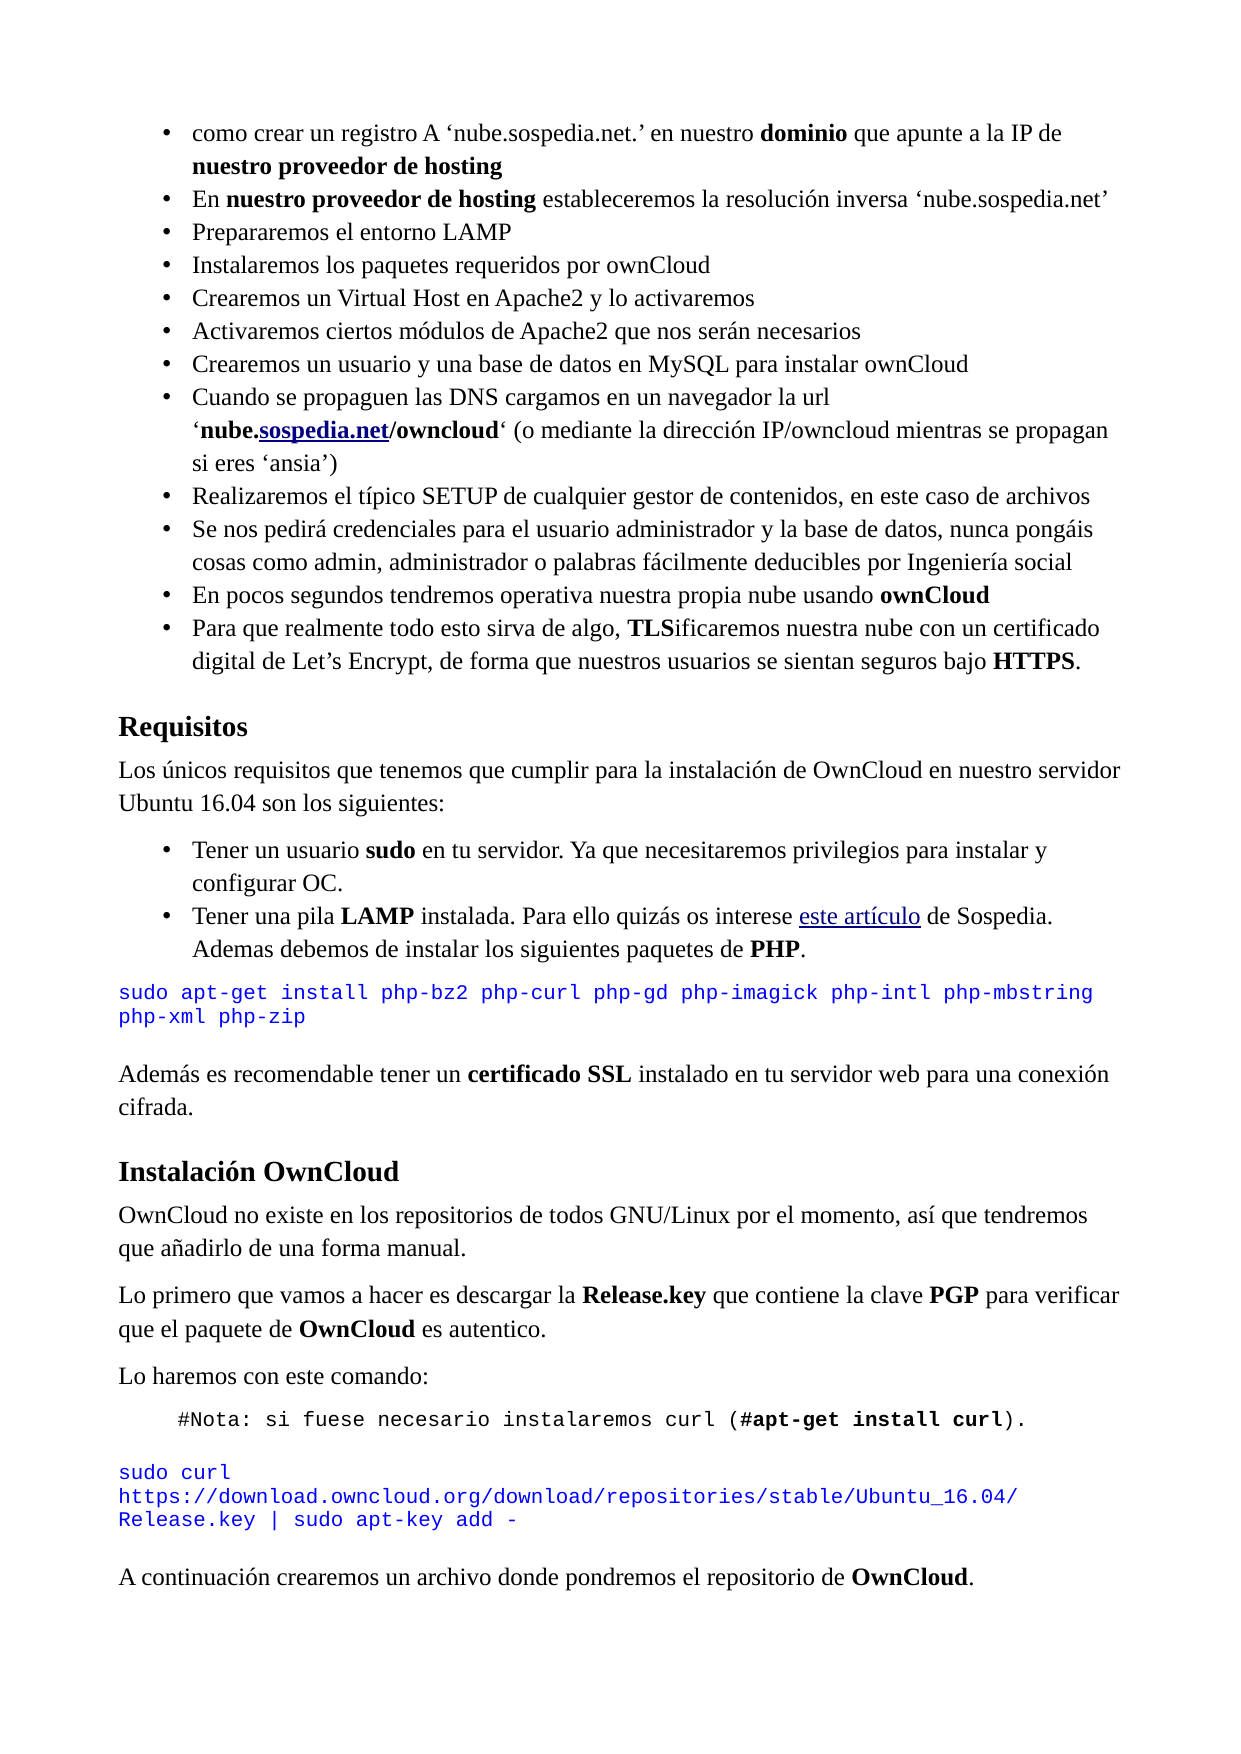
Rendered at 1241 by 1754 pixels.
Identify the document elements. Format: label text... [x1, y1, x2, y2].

list como crear un registro A ‘nube.sospedia.net.’ en nuestro dominio que apunte a la IP de nuestro proveedor de hosting [162, 118, 1122, 180]
list Crearemos un usuario y una base de datos en MySQL para instalar ownCloud [162, 349, 1122, 378]
list En pocos segundos tendremos operativa nuestra propia nube usando ownCloud [162, 580, 1122, 609]
list Para que realmente todo esto sirva de algo, TLSificaremos nuestra nube con un certificado digital de Let’s Encrypt, de forma que nuestros usuarios se sientan seguros bajo HTTPS. [162, 613, 1122, 675]
list Se nos pedirá credenciales para el usuario administrador y la base de datos, nunca pongáis cosas como admin, administrador o palabras fácilmente deducibles por Ingeniería social [162, 514, 1122, 576]
subtitle Requisitos [118, 709, 1122, 742]
text Además es recomendable tener un certificado SSL instalado en tu servidor web para una conexión cifrada. [118, 1059, 1122, 1121]
text Lo primero que vamos a hacer es descargar la Release.key que contiene la clave PGP para verificar que el paquete de OwnCloud es autentico. [118, 1281, 1122, 1342]
list Tener una pila LAMP instalada. Para ello quizás os interese este artículo de Sospedia. Ademas debemos de instalar los siguientes paquetes de PHP. [162, 901, 1122, 963]
text sudo apt-get install php-bz2 php-curl php-gd php-imagick php-intl php-mbstring php-xml php-zip [118, 982, 1122, 1029]
list Crearemos un Virtual Host en Apache2 y lo activaremos [162, 283, 1122, 312]
list Cuando se propaguen las DNS cargamos en un navegador la url ‘nube.sospedia.net/owncloud‘ (o mediante la dirección IP/owncloud mientras se propagan si eres ‘ansia’) [162, 382, 1122, 477]
text OwnCloud no existe en los repositorios de todos GNU/Linux por el momento, así que tendremos que añadirlo de una forma manual. [118, 1200, 1122, 1262]
subtitle Instalación OwnCloud [118, 1154, 1122, 1187]
text Los únicos requisitos que tenemos que cumplir para la instalación de OwnCloud en nuestro servidor Ubuntu 16.04 son los siguientes: [118, 755, 1122, 816]
list Activaremos ciertos módulos de Apache2 que nos serán necesarios [162, 316, 1122, 345]
list Instalaremos los paquetes requeridos por ownCloud [162, 250, 1122, 279]
list Tener un usuario sudo en tu servidor. Ya que necesitaremos privilegios para instalar y configurar OC. [162, 835, 1122, 897]
text Lo haremos con este comando: [118, 1361, 1122, 1390]
list Prepararemos el entorno LAMP [162, 217, 1122, 246]
text #Nota: si fuese necesario instalaremos curl (#apt-get install curl). [177, 1409, 1063, 1432]
text sudo curl https://download.owncloud.org/download/repositories/stable/Ubuntu_16.04/Release.key | sudo apt-key add - [118, 1462, 1122, 1533]
list En nuestro proveedor de hosting estableceremos la resolución inversa ‘nube.sospedia.net’ [162, 184, 1122, 213]
list Realizaremos el típico SETUP de cualquier gestor de contenidos, en este caso de archivos [162, 481, 1122, 510]
text A continuación crearemos un archivo donde pondremos el repositorio de OwnCloud. [118, 1562, 1122, 1591]
